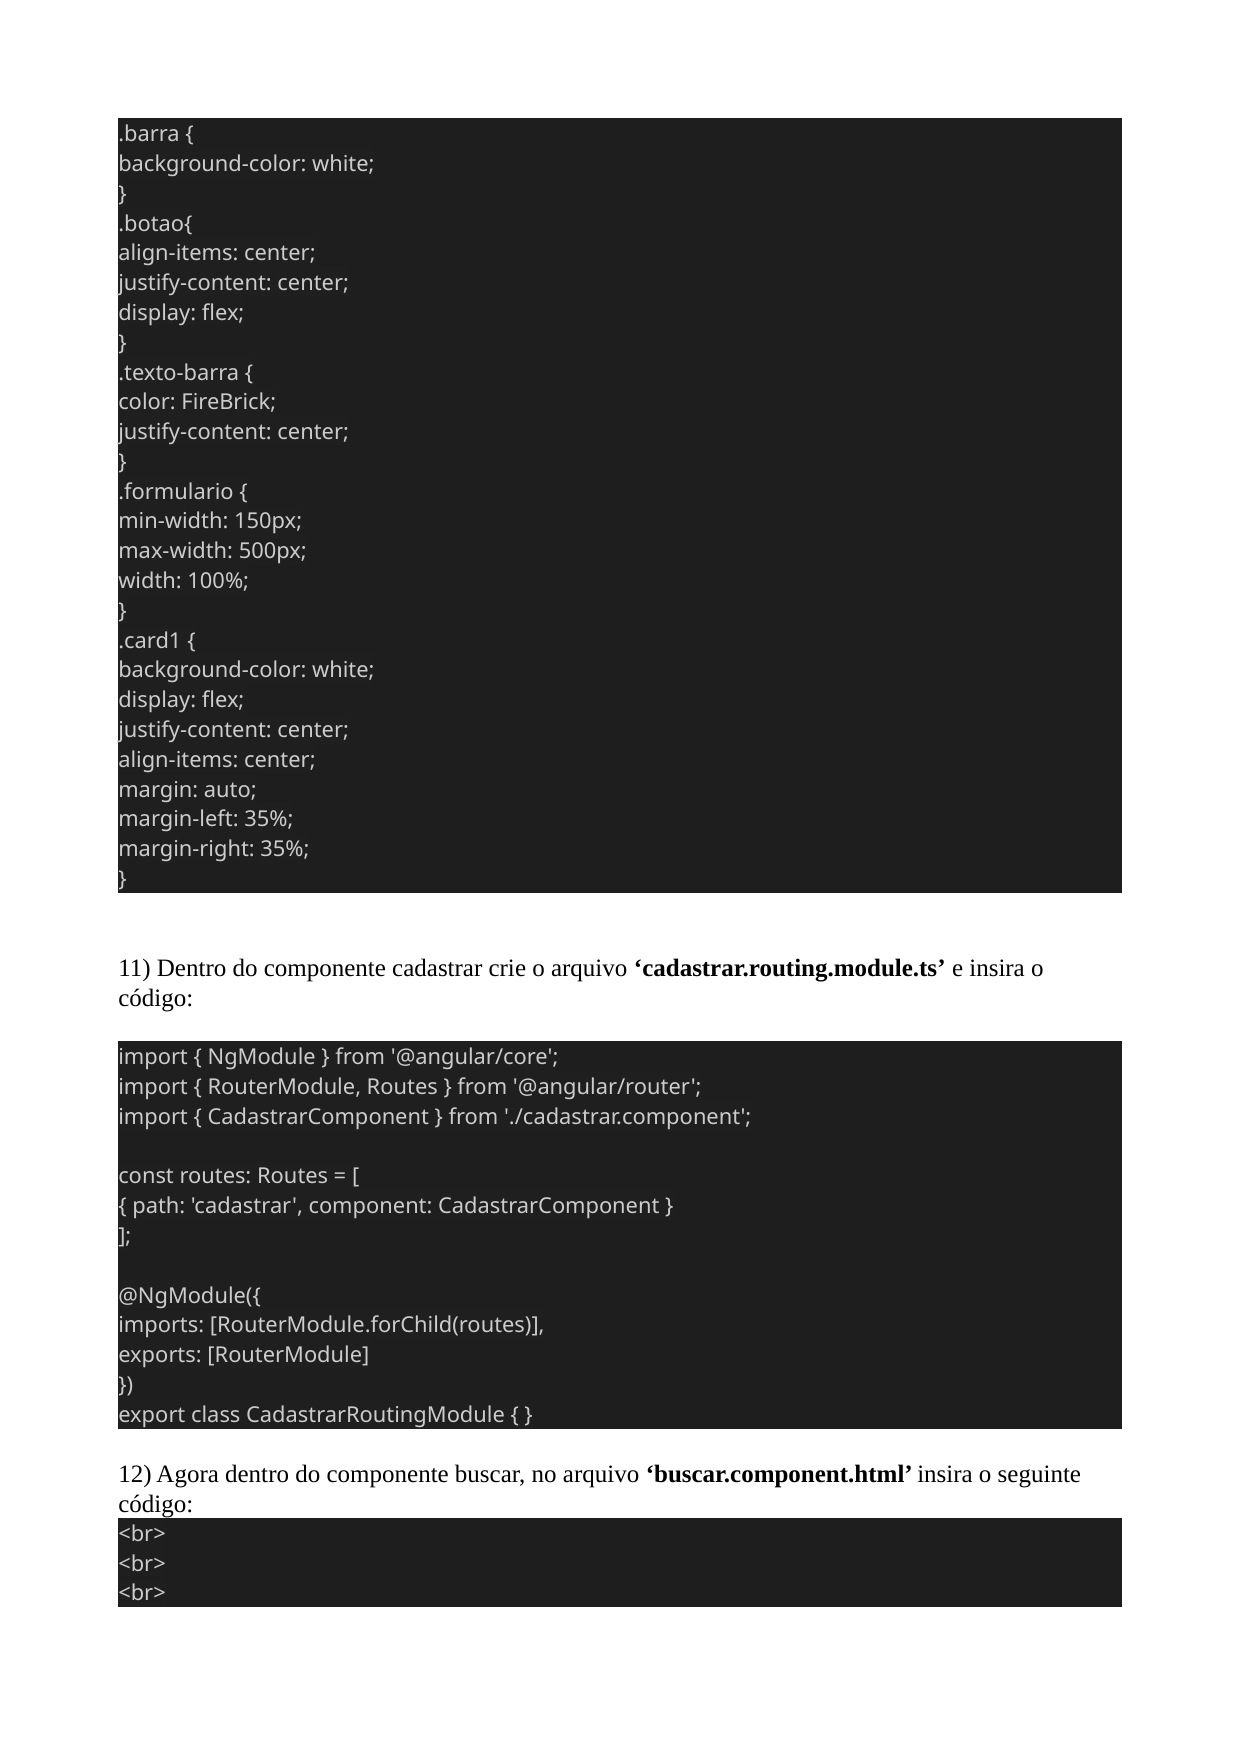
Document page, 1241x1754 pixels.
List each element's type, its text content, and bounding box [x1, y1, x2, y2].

text color: FireBrick; [118, 386, 1122, 416]
text 12) Agora dentro do componente buscar, no arquivo ‘buscar.component.html’ insira o seguinte código: [118, 1458, 1122, 1518]
text } [118, 327, 1122, 356]
text exports: [RouterModule] [118, 1339, 1122, 1369]
text @NgModule({ [118, 1280, 1122, 1309]
text .botao{ [118, 207, 1122, 237]
text align-items: center; [118, 237, 1122, 267]
text background-color: white; [118, 654, 1122, 684]
text import { NgModule } from '@angular/core'; [118, 1041, 1122, 1071]
text } [118, 178, 1122, 207]
text margin-right: 35%; [118, 833, 1122, 863]
text display: flex; [118, 297, 1122, 327]
text justify-content: center; [118, 714, 1122, 744]
text 11) Dentro do componente cadastrar crie o arquivo ‘cadastrar.routing.module.ts’ e insira o código: [118, 952, 1122, 1012]
text margin: auto; [118, 773, 1122, 803]
text imports: [RouterModule.forChild(routes)], [118, 1309, 1122, 1339]
text align-items: center; [118, 744, 1122, 773]
text import { CadastrarComponent } from './cadastrar.component'; [118, 1101, 1122, 1131]
text { path: 'cadastrar', component: CadastrarComponent } [118, 1190, 1122, 1220]
text <br> [118, 1548, 1122, 1577]
text justify-content: center; [118, 267, 1122, 297]
text .formulario { [118, 476, 1122, 505]
text max-width: 500px; [118, 535, 1122, 565]
text export class CadastrarRoutingModule { } [118, 1399, 1122, 1429]
text margin-left: 35%; [118, 803, 1122, 833]
text } [118, 863, 1122, 893]
text .card1 { [118, 624, 1122, 654]
text .barra { [118, 118, 1122, 148]
text <br> [118, 1577, 1122, 1607]
text const routes: Routes = [ [118, 1161, 1122, 1190]
text ]; [118, 1220, 1122, 1250]
text background-color: white; [118, 148, 1122, 178]
text justify-content: center; [118, 416, 1122, 446]
text }) [118, 1369, 1122, 1399]
text } [118, 595, 1122, 624]
text width: 100%; [118, 565, 1122, 595]
text import { RouterModule, Routes } from '@angular/router'; [118, 1071, 1122, 1101]
text min-width: 150px; [118, 505, 1122, 535]
text .texto-barra { [118, 356, 1122, 386]
text display: flex; [118, 684, 1122, 714]
text } [118, 446, 1122, 476]
text <br> [118, 1518, 1122, 1548]
